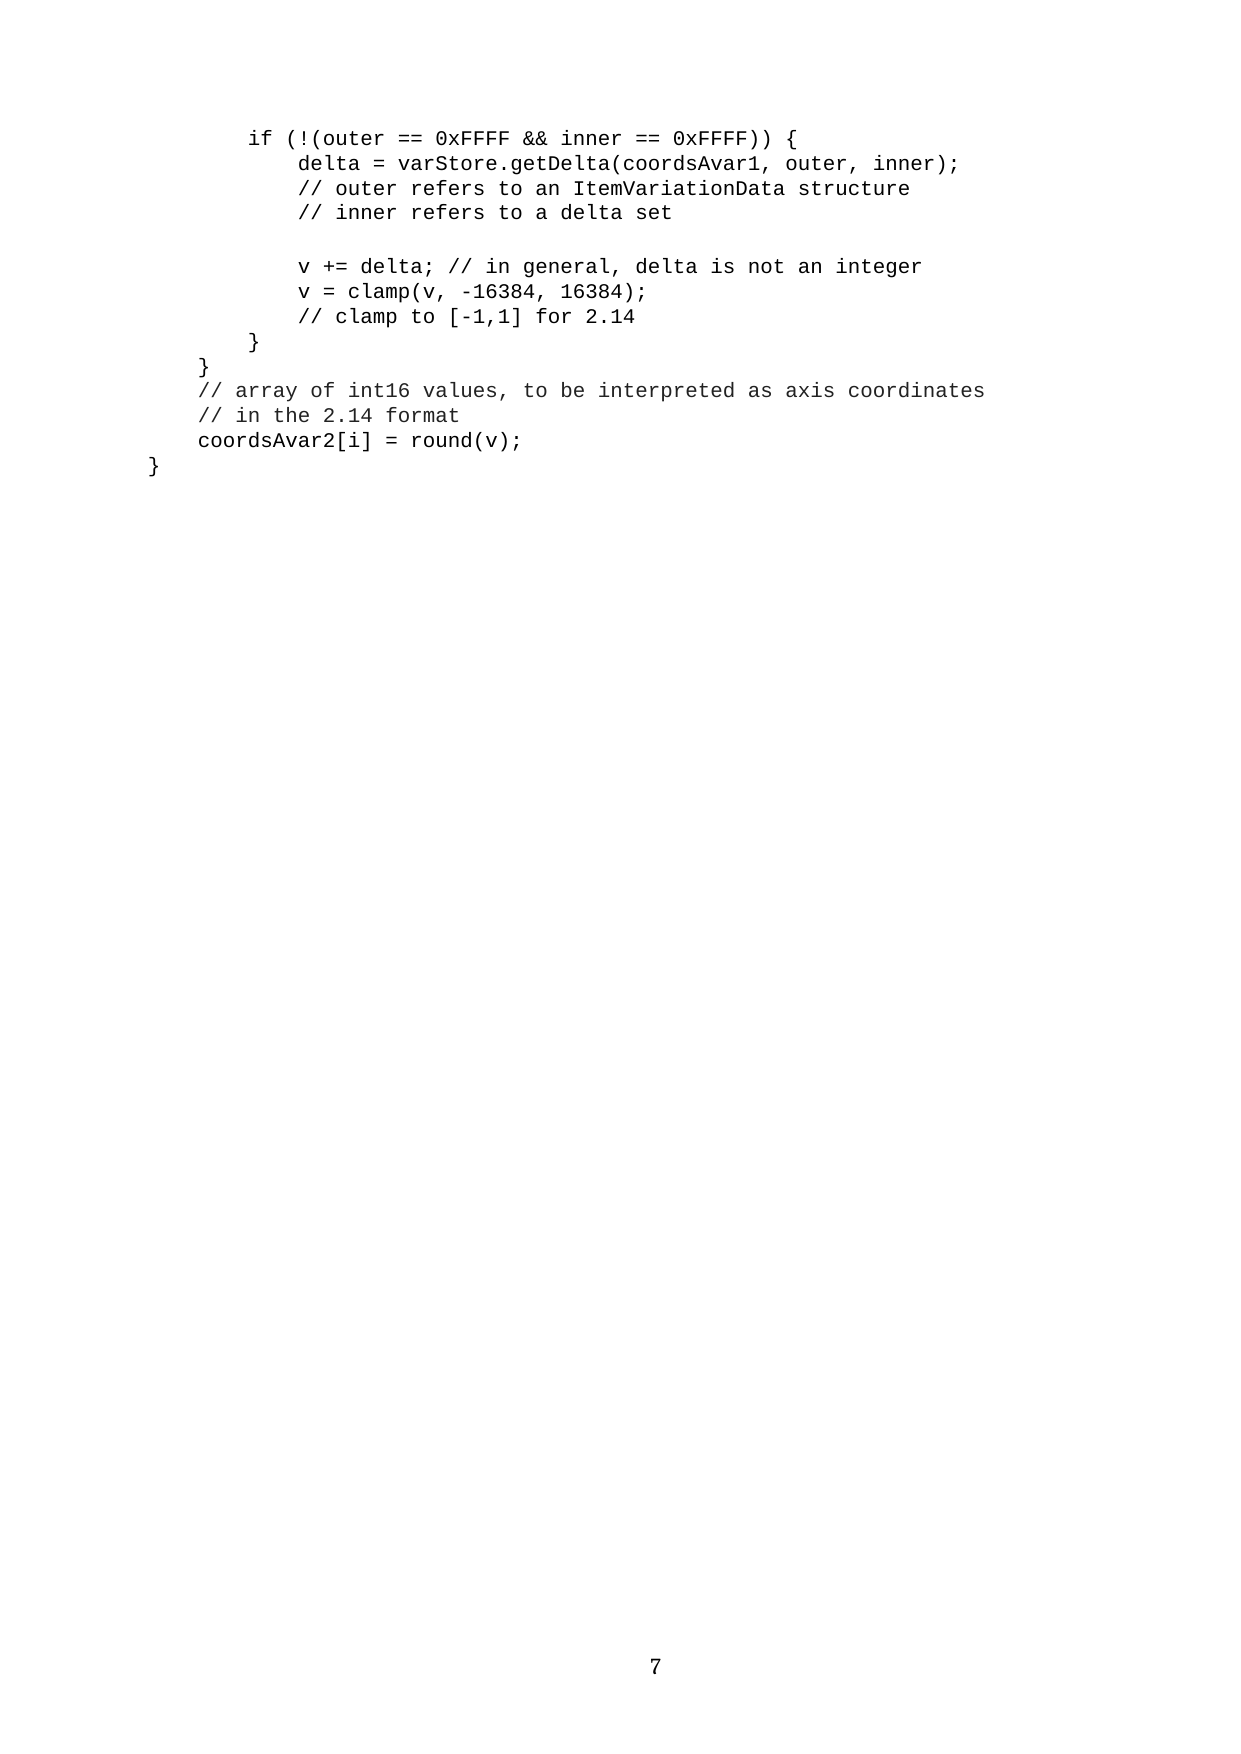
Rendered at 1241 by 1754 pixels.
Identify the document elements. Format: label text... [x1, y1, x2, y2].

text if (!(outer == 0xFFFF && inner == 0xFFFF)) { delta = varStore.getDelta(coordsAvar1, outer, inner); // outer refers to an ItemVariationData structure // inner refers to a delta set [148, 127, 1163, 226]
text v += delta; // in general, delta is not an integer v = clamp(v, -16384, 16384); // clamp to [-1,1] for 2.14 } } // array of int16 values, to be interpreted as axis coordinates // in the 2.14 format coordsAvar2[i] = round(v); } [148, 255, 1163, 478]
